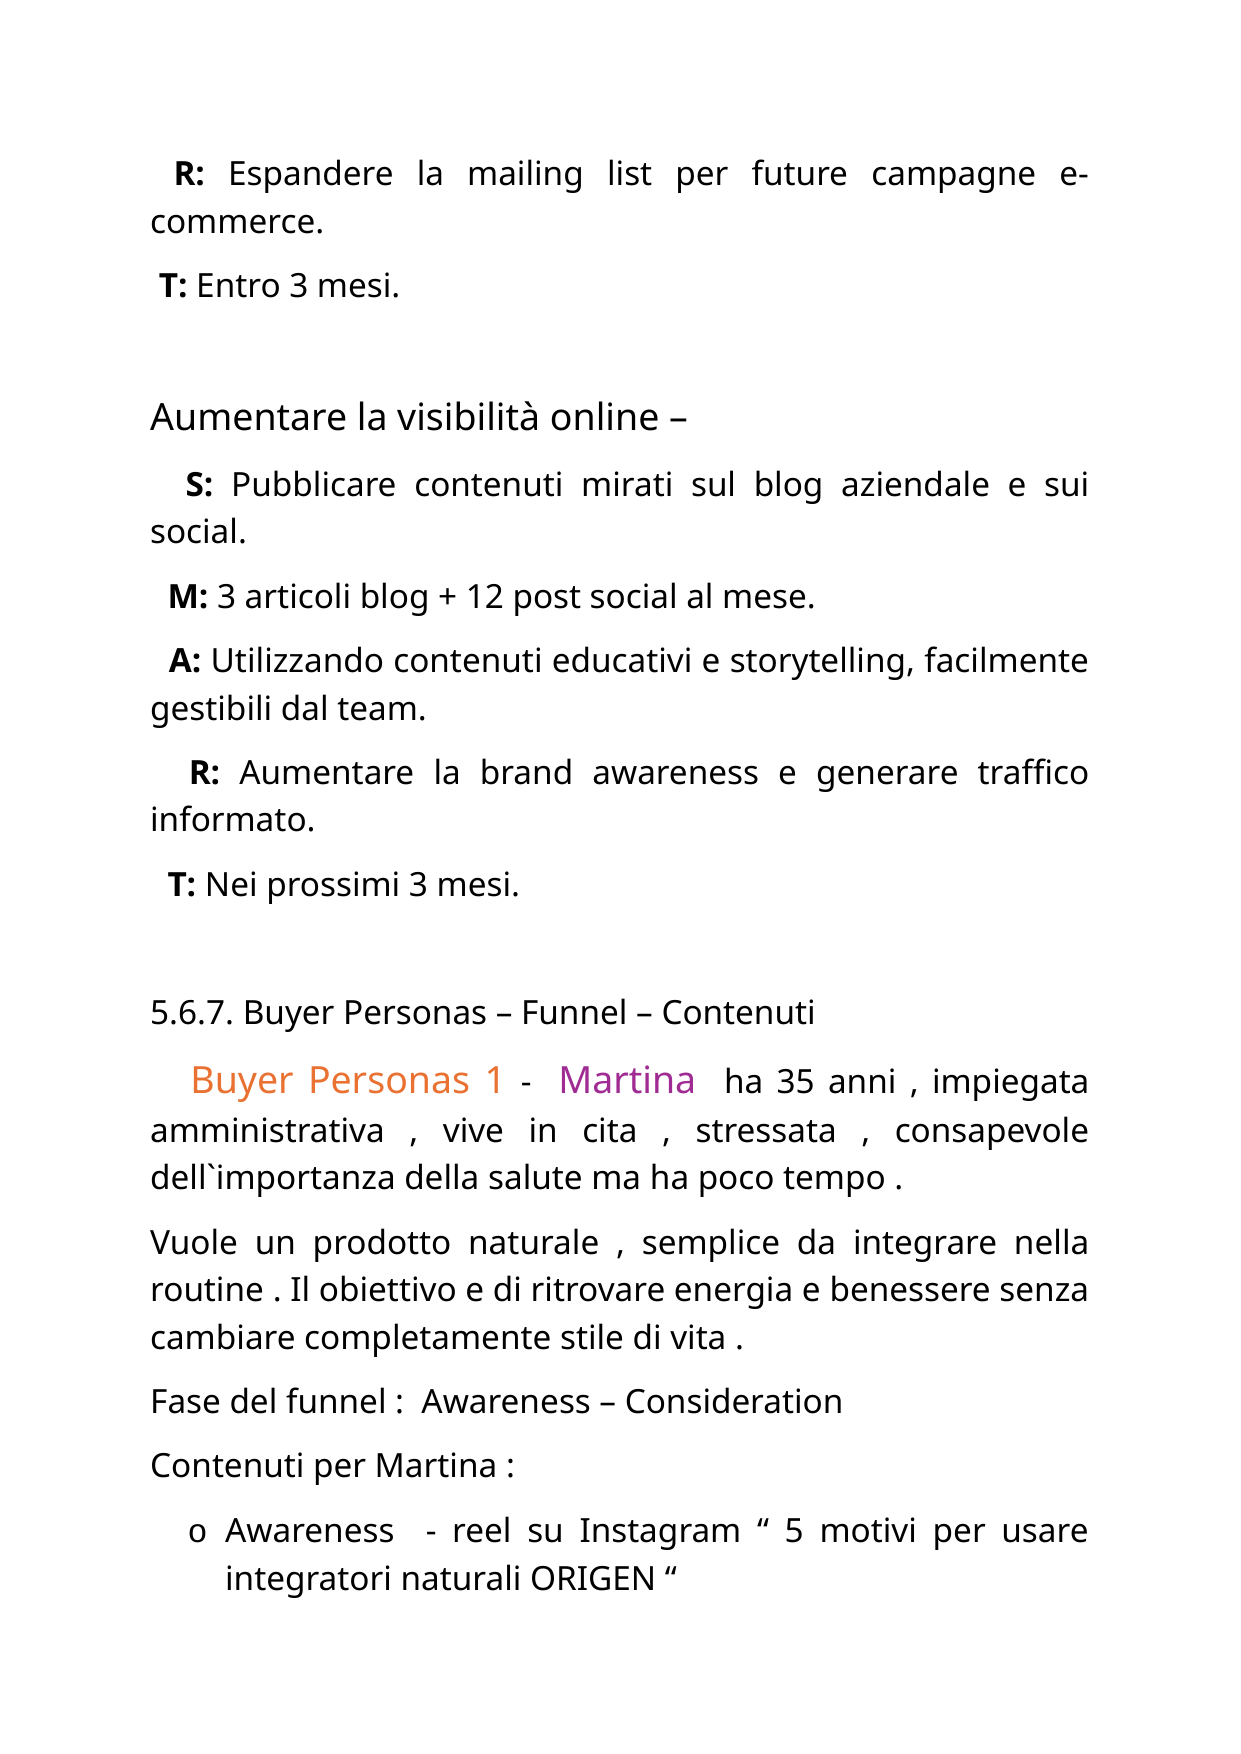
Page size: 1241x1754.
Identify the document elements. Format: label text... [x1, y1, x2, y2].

text Contenuti per Martina : [150, 1442, 1090, 1488]
text T: Entro 3 mesi. [150, 262, 1090, 307]
text S: Pubblicare contenuti mirati sul blog aziendale e sui social. [150, 461, 1090, 554]
text T: Nei prossimi 3 mesi. [150, 861, 1090, 906]
text A: Utilizzando contenuti educativi e storytelling, facilmente gestibili dal team. [150, 637, 1090, 730]
text 5.6.7. Buyer Personas – Funnel – Contenuti [150, 989, 1090, 1034]
text Fase del funnel : Awareness – Consideration [150, 1378, 1090, 1423]
text R: Espandere la mailing list per future campagne e-commerce. [150, 150, 1090, 243]
text M: 3 articoli blog + 12 post social al mese. [150, 572, 1090, 618]
list Awareness - reel su Instagram “ 5 motivi per usare integratori naturali ORIGEN “ [187, 1506, 1090, 1600]
text Aumentare la visibilità online – [150, 390, 1090, 441]
text Vuole un prodotto naturale , semplice da integrare nella routine . Il obiettivo e di ritrovare energia e benessere senza cambiare completamente stile di vita . [150, 1218, 1090, 1359]
text R: Aumentare la brand awareness e generare traffico informato. [150, 749, 1090, 842]
text Buyer Personas 1 - Martina ha 35 anni , impiegata amministrativa , vive in cita , stressata , consapevole dell`importanza della salute ma ha poco tempo . [150, 1053, 1090, 1199]
